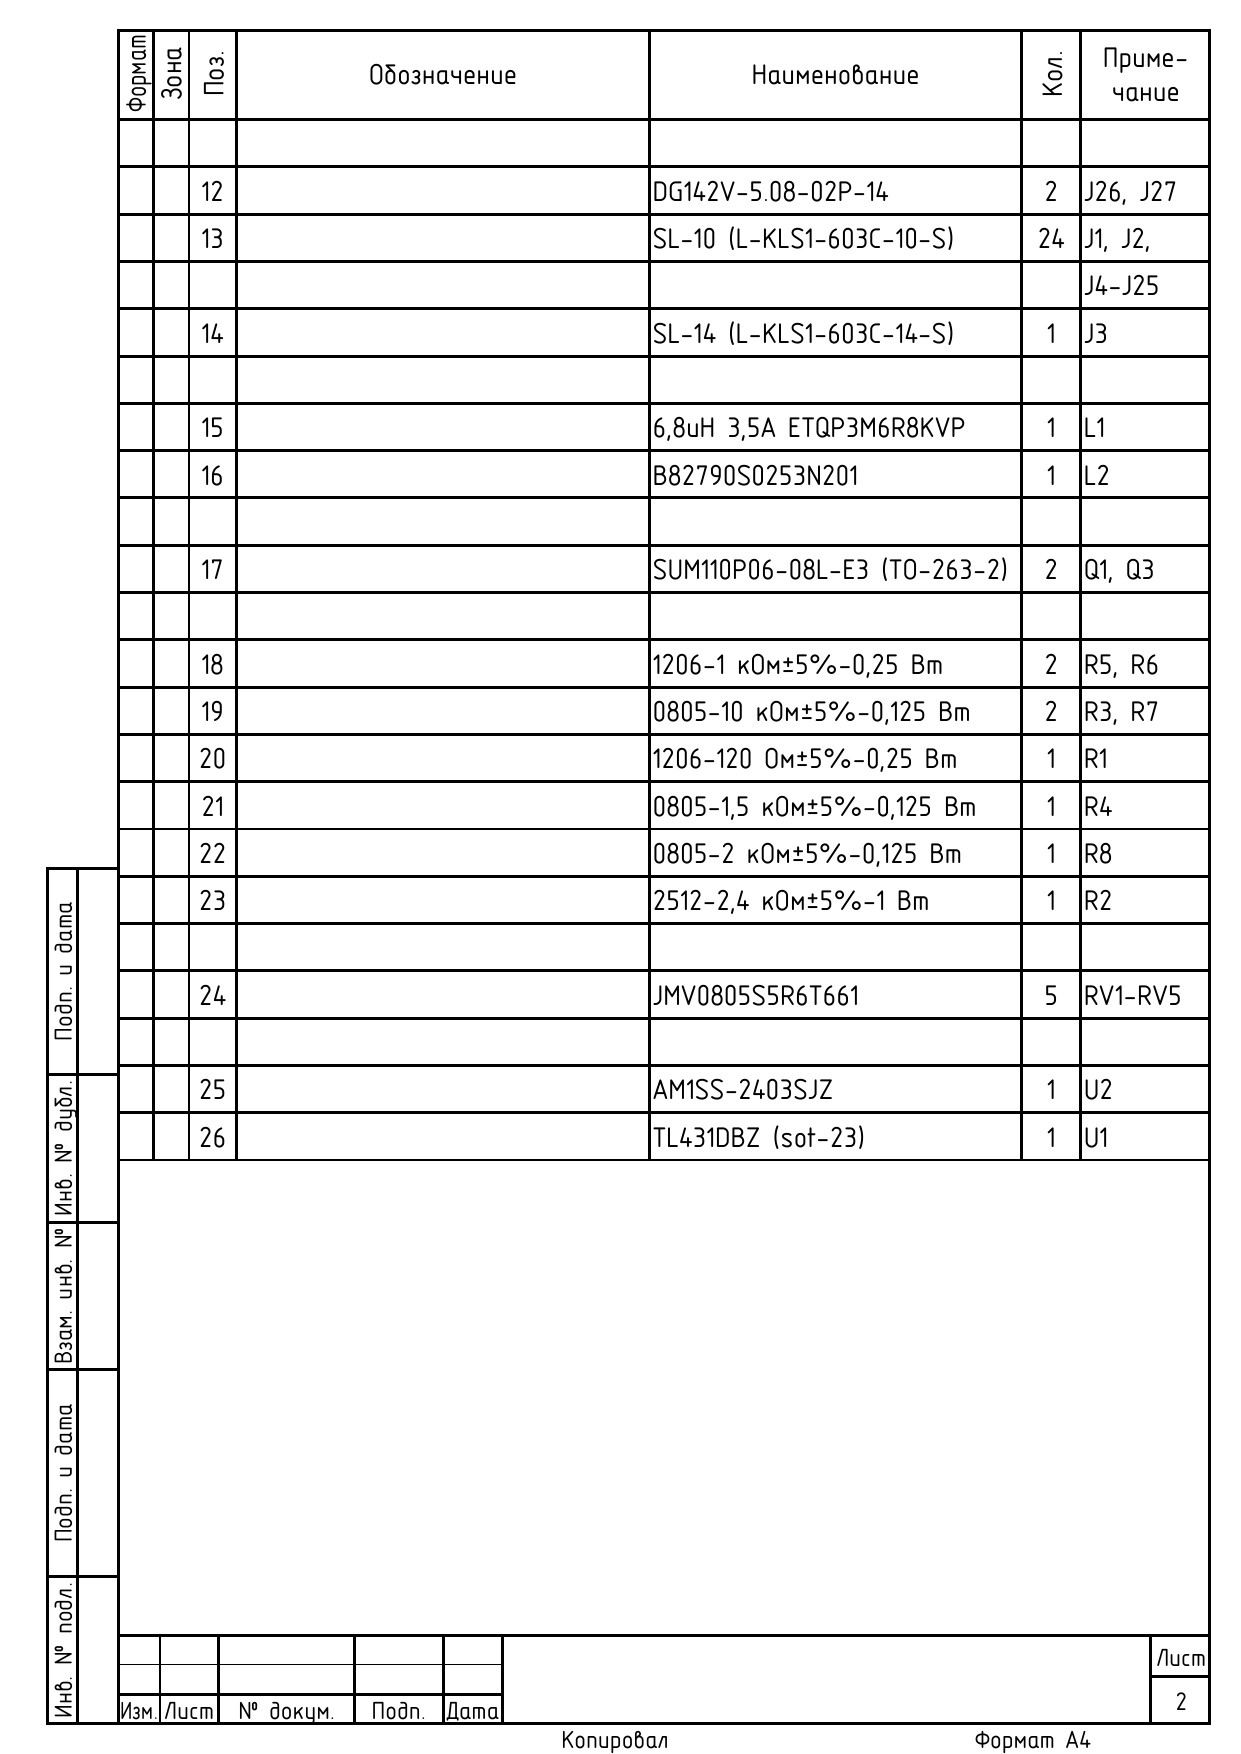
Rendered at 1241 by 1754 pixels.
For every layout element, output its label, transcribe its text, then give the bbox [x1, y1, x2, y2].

table_cell SL-14 (L-KLS1-603C-14-S) [651, 310, 1020, 354]
table_cell 12 [190, 168, 235, 213]
table_cell 1 [1023, 736, 1079, 780]
table_cell U1 [1082, 1114, 1211, 1158]
table_cell [238, 830, 648, 875]
table_cell R3, R7 [1082, 689, 1211, 733]
table_cell J26, J27 [1082, 168, 1211, 213]
table_cell 16 [190, 452, 235, 496]
table_cell R8 [1082, 830, 1211, 875]
table_cell Q1, Q3 [1082, 547, 1211, 591]
table_cell 2 [1023, 689, 1079, 733]
table_cell [651, 925, 1020, 969]
table_cell [238, 1020, 648, 1064]
table_cell 2512-2,4 кОм±5%-1 Вт [651, 878, 1020, 922]
table_cell [155, 830, 188, 875]
table_cell [118, 736, 152, 780]
table_cell [651, 263, 1020, 307]
table_cell [119, 1067, 152, 1111]
table_cell 21 [190, 783, 235, 827]
table_cell [1023, 499, 1079, 544]
table_cell [118, 594, 152, 638]
table_cell 0805-1,5 кОм±5%-0,125 Вт [651, 783, 1020, 827]
table_cell [238, 925, 648, 969]
table_header Наименование [651, 30, 1020, 118]
table_cell 25 [190, 1067, 235, 1111]
table_cell [1082, 594, 1211, 638]
table_cell 1206-120 Ом±5%-0,25 Вт [651, 736, 1020, 780]
table_cell [238, 1114, 648, 1158]
table_cell [238, 878, 648, 922]
table_cell R5, R6 [1082, 641, 1211, 686]
table_cell [238, 310, 648, 354]
table_cell [155, 452, 188, 496]
table_cell [651, 121, 1020, 165]
table_cell [1082, 925, 1211, 969]
table_cell [118, 499, 152, 544]
table_cell [118, 405, 152, 449]
table_cell J3 [1082, 310, 1211, 354]
table_cell 14 [190, 310, 235, 354]
table_cell L2 [1082, 452, 1211, 496]
table_cell 2 [1023, 547, 1079, 591]
table_cell [238, 547, 648, 591]
table_cell [155, 972, 188, 1017]
table_cell [238, 216, 648, 260]
table_cell [238, 594, 648, 638]
table_cell 2 [1023, 168, 1079, 213]
table_cell SUM110P06-08L-E3 (TO-263-2) [651, 547, 1020, 591]
table_cell 0805-2 кОм±5%-0,125 Вт [651, 830, 1020, 875]
table_cell [155, 121, 188, 165]
table_cell [119, 1114, 152, 1158]
table_cell [238, 121, 648, 165]
table_cell [190, 263, 235, 307]
table_cell 1 [1023, 405, 1079, 449]
table_cell [118, 310, 152, 354]
table_header Кол. [1023, 30, 1079, 118]
table_cell U2 [1082, 1067, 1211, 1111]
table_cell [155, 263, 188, 307]
table_cell [238, 641, 648, 686]
table_cell [190, 358, 235, 402]
table_cell AM1SS-2403SJZ [651, 1067, 1020, 1111]
table_cell [155, 1114, 188, 1158]
table_cell [1023, 263, 1079, 307]
table_cell 1 [1023, 830, 1079, 875]
table_cell [238, 405, 648, 449]
table_cell R1 [1082, 736, 1211, 780]
table_cell 6,8uH 3,5A ETQP3M6R8KVP [651, 405, 1020, 449]
table_cell 1 [1023, 1067, 1079, 1111]
table_cell [155, 783, 188, 827]
table_cell [1023, 594, 1079, 638]
table_header Формат [118, 30, 152, 118]
table_cell [119, 925, 152, 969]
table_cell [155, 310, 188, 354]
table_cell [155, 405, 188, 449]
table_cell [118, 783, 152, 827]
table_cell 0805-10 кОм±5%-0,125 Вт [651, 689, 1020, 733]
table_header Зона [155, 30, 188, 118]
table_cell 24 [190, 972, 235, 1017]
table_cell [155, 878, 188, 922]
table_cell [190, 121, 235, 165]
table_cell [118, 830, 152, 875]
table_cell [155, 358, 188, 402]
table_cell 1 [1023, 878, 1079, 922]
table_cell [190, 594, 235, 638]
table_cell [118, 358, 152, 402]
table_cell L1 [1082, 405, 1211, 449]
table_cell 2 [1023, 641, 1079, 686]
table_cell [238, 452, 648, 496]
table_cell [238, 168, 648, 213]
table_cell 1 [1023, 452, 1079, 496]
table_cell 22 [190, 830, 235, 875]
table_cell [238, 972, 648, 1017]
table_cell [118, 641, 152, 686]
table_cell 24 [1023, 216, 1079, 260]
table_cell [238, 783, 648, 827]
table_cell [190, 1020, 235, 1064]
table_cell [155, 594, 188, 638]
table_cell R4 [1082, 783, 1211, 827]
table_header Поз. [190, 30, 235, 118]
table_cell [1023, 925, 1079, 969]
table_cell 1 [1023, 1114, 1079, 1158]
table_cell [1082, 1020, 1211, 1064]
table_cell 18 [190, 641, 235, 686]
table_cell [651, 594, 1020, 638]
table_cell [238, 736, 648, 780]
table_cell [238, 689, 648, 733]
table_cell [1023, 121, 1079, 165]
table_cell JMV0805S5R6T661 [651, 972, 1020, 1017]
table_cell [651, 499, 1020, 544]
table_cell [155, 1020, 188, 1064]
table_cell 23 [190, 878, 235, 922]
table_cell [155, 168, 188, 213]
table_cell DG142V-5.08-02P-14 [651, 168, 1020, 213]
table_cell 13 [190, 216, 235, 260]
table_cell [651, 1020, 1020, 1064]
table_cell [238, 1067, 648, 1111]
table_cell 15 [190, 405, 235, 449]
table_cell [118, 216, 152, 260]
table_cell [155, 736, 188, 780]
table_cell [119, 972, 152, 1017]
table_cell [119, 1020, 152, 1064]
table_cell [118, 452, 152, 496]
table_header Обозначение [238, 30, 648, 118]
table_cell [1023, 358, 1079, 402]
table_cell [190, 925, 235, 969]
table_cell TL431DBZ (sot-23) [651, 1114, 1020, 1158]
table_cell [118, 263, 152, 307]
table_cell [155, 641, 188, 686]
table_cell [1082, 121, 1211, 165]
table_cell [118, 168, 152, 213]
table_cell 1206-1 кОм±5%-0,25 Вт [651, 641, 1020, 686]
table_cell J4-J25 [1082, 263, 1211, 307]
table_cell RV1-RV5 [1082, 972, 1211, 1017]
table_cell J1, J2, [1082, 216, 1211, 260]
table_cell [1082, 358, 1211, 402]
table_cell [155, 925, 188, 969]
table_cell [651, 358, 1020, 402]
table_cell 19 [190, 689, 235, 733]
table_cell [118, 689, 152, 733]
table_cell 1 [1023, 783, 1079, 827]
table_cell 1 [1023, 310, 1079, 354]
table_cell [1082, 499, 1211, 544]
table_cell 20 [190, 736, 235, 780]
table_cell B82790S0253N201 [651, 452, 1020, 496]
table_cell [118, 121, 152, 165]
table_cell R2 [1082, 878, 1211, 922]
table_header Приме- чание [1082, 30, 1211, 118]
table_cell [119, 878, 152, 922]
table_cell 17 [190, 547, 235, 591]
table_cell 26 [190, 1114, 235, 1158]
table_cell [238, 358, 648, 402]
table_cell [190, 499, 235, 544]
table_cell [155, 216, 188, 260]
table_cell [1023, 1020, 1079, 1064]
table_cell [238, 499, 648, 544]
table_cell SL-10 (L-KLS1-603C-10-S) [651, 216, 1020, 260]
table_cell [155, 499, 188, 544]
table_cell [155, 1067, 188, 1111]
table_cell 5 [1023, 972, 1079, 1017]
table_cell [155, 689, 188, 733]
table_cell [238, 263, 648, 307]
table_cell [118, 547, 152, 591]
table_cell [155, 547, 188, 591]
